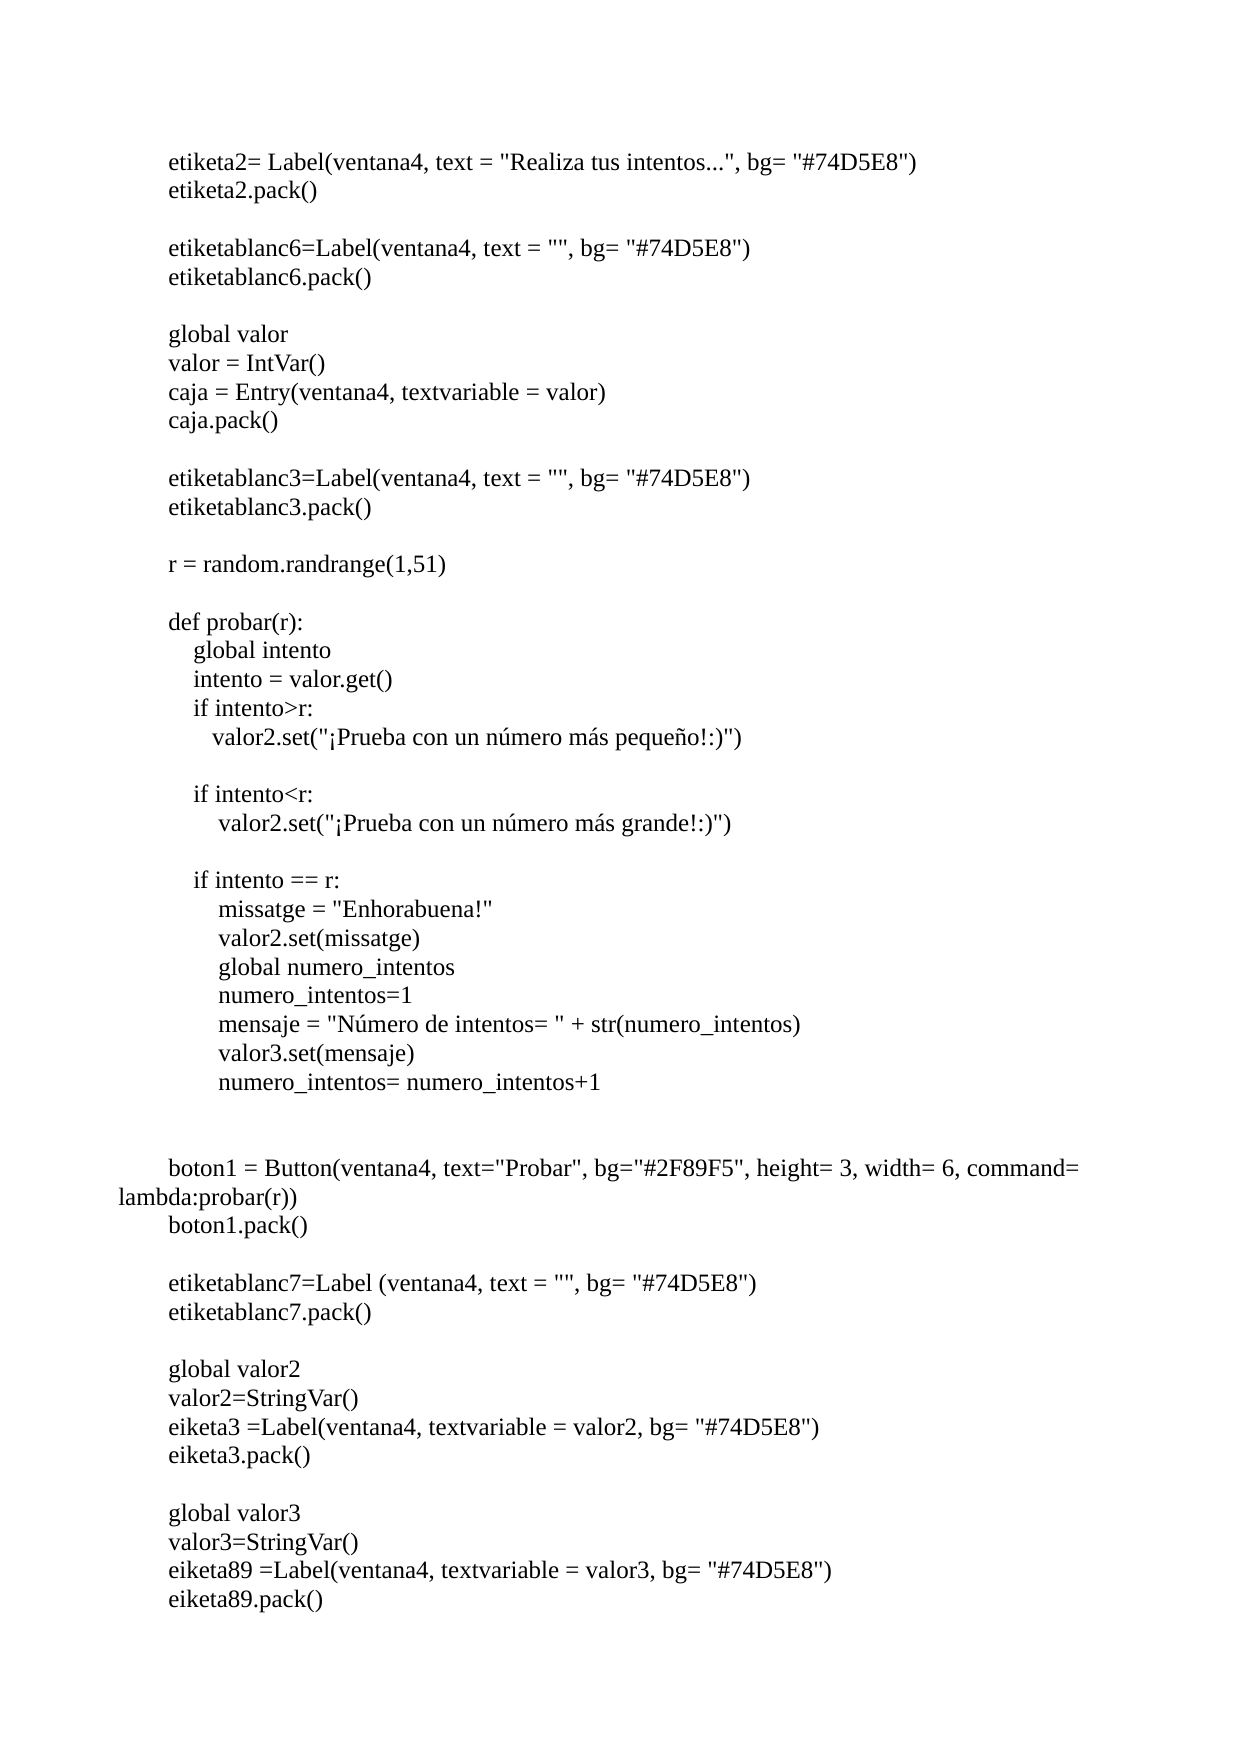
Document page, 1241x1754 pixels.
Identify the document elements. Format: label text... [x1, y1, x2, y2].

text etiketablanc7=Label (ventana4, text = "", bg= "#74D5E8") [118, 1268, 1122, 1297]
text numero_intentos=1 [118, 981, 1122, 1009]
text boton1.pack() [118, 1211, 1122, 1239]
text def probar(r): [118, 607, 1122, 636]
text etiketablanc7.pack() [118, 1297, 1122, 1326]
text eiketa3.pack() [118, 1441, 1122, 1469]
text global valor3 [118, 1498, 1122, 1527]
text r = random.randrange(1,51) [118, 549, 1122, 578]
text global valor [118, 319, 1122, 348]
text etiketablanc3=Label(ventana4, text = "", bg= "#74D5E8") [118, 463, 1122, 492]
text boton1 = Button(ventana4, text="Probar", bg="#2F89F5", height= 3, width= 6, command= lambda:probar(r)) [118, 1153, 1122, 1211]
text caja.pack() [118, 406, 1122, 434]
text intento = valor.get() [118, 664, 1122, 693]
text valor3.set(mensaje) [118, 1038, 1122, 1067]
text etiketablanc6.pack() [118, 262, 1122, 291]
text etiketablanc6=Label(ventana4, text = "", bg= "#74D5E8") [118, 233, 1122, 262]
text global intento [118, 636, 1122, 664]
text if intento<r: [118, 779, 1122, 808]
text global valor2 [118, 1354, 1122, 1383]
text eiketa89.pack() [118, 1584, 1122, 1613]
text caja = Entry(ventana4, textvariable = valor) [118, 377, 1122, 406]
text valor3=StringVar() [118, 1527, 1122, 1556]
text valor = IntVar() [118, 348, 1122, 377]
text global numero_intentos [118, 952, 1122, 981]
text numero_intentos= numero_intentos+1 [118, 1067, 1122, 1096]
text missatge = "Enhorabuena!" [118, 894, 1122, 923]
text eiketa3 =Label(ventana4, textvariable = valor2, bg= "#74D5E8") [118, 1412, 1122, 1441]
text if intento == r: [118, 866, 1122, 894]
text eiketa89 =Label(ventana4, textvariable = valor3, bg= "#74D5E8") [118, 1556, 1122, 1584]
text mensaje = "Número de intentos= " + str(numero_intentos) [118, 1009, 1122, 1038]
text etiketa2.pack() [118, 176, 1122, 204]
text valor2.set("¡Prueba con un número más grande!:)") [118, 808, 1122, 837]
text valor2.set(missatge) [118, 923, 1122, 952]
text if intento>r: [118, 693, 1122, 722]
text etiketablanc3.pack() [118, 492, 1122, 521]
text valor2.set("¡Prueba con un número más pequeño!:)") [118, 722, 1122, 751]
text etiketa2= Label(ventana4, text = "Realiza tus intentos...", bg= "#74D5E8") [118, 147, 1122, 176]
text valor2=StringVar() [118, 1383, 1122, 1412]
